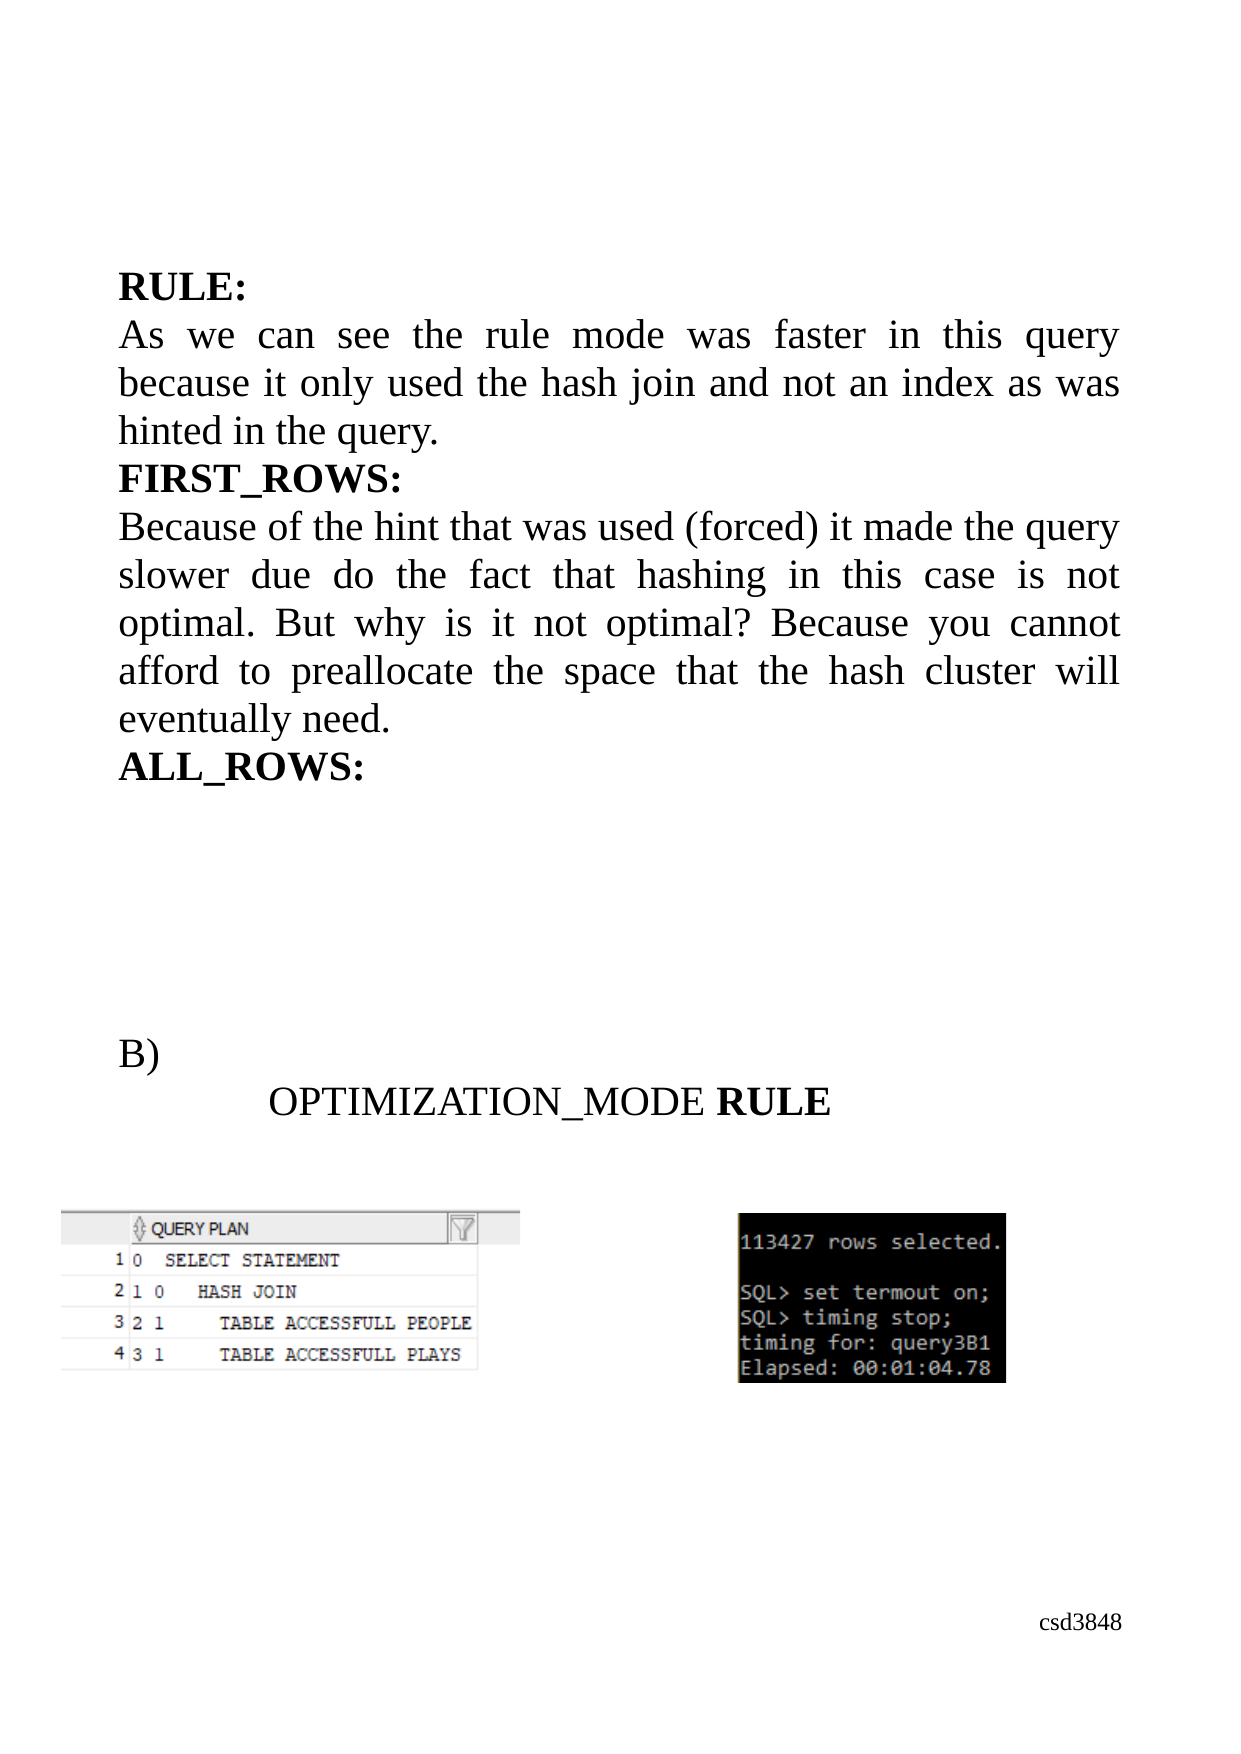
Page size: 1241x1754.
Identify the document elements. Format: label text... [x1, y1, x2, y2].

text B) [118, 1028, 1122, 1076]
picture [61, 1207, 521, 1402]
text FIRST_ROWS: [118, 453, 1122, 501]
picture [737, 1213, 1007, 1383]
text Because of the hint that was used (forced) it made the query slower due do the fact that hashing in this case is not optimal. But why is it not optimal? Because you cannot afford to preallocate the space that the hash cluster will eventually need. [118, 501, 1122, 741]
text ALL_ROWS: [118, 741, 1122, 789]
text As we can see the rule mode was faster in this query because it only used the hash join and not an index as was hinted in the query. [118, 310, 1122, 453]
text RULE: [118, 262, 1122, 310]
text OPTIMIZATION_MODE RULE [118, 1076, 1122, 1124]
